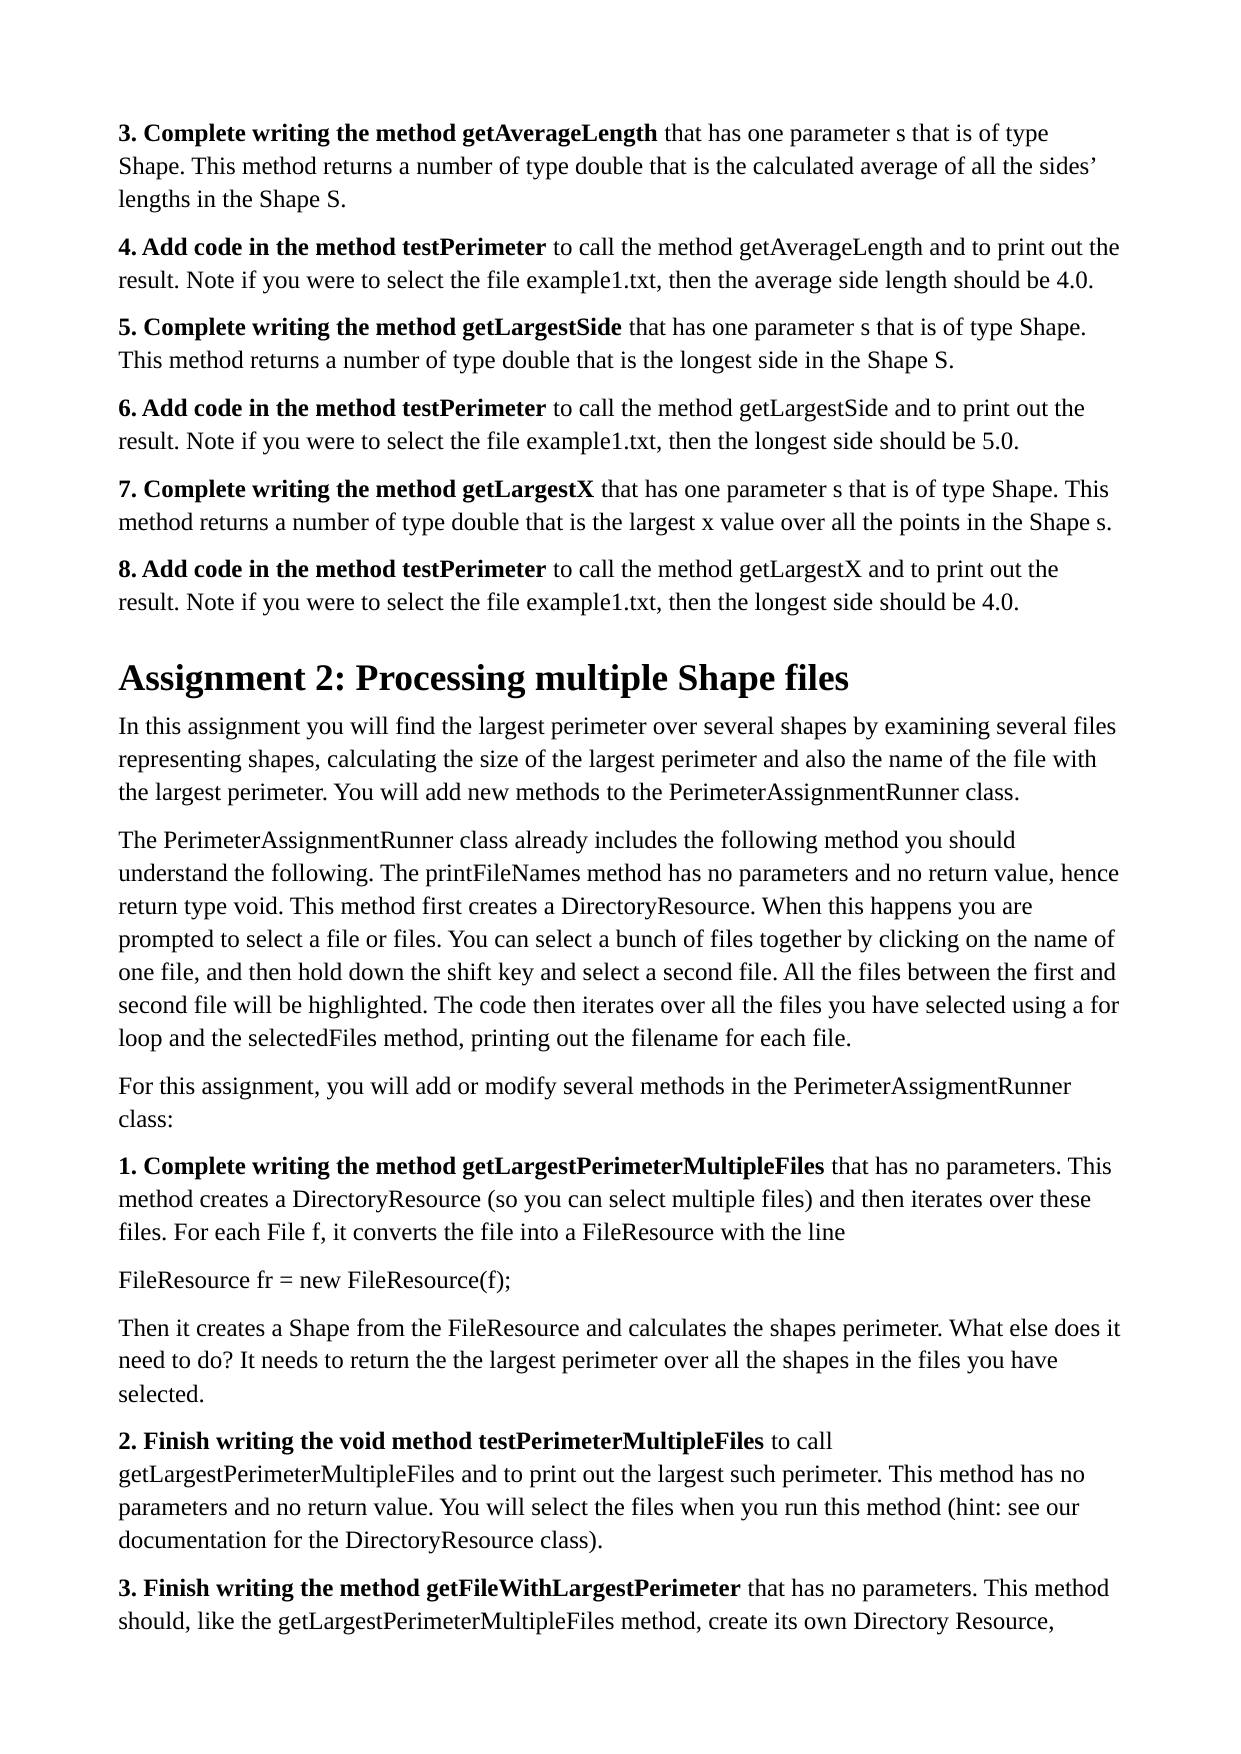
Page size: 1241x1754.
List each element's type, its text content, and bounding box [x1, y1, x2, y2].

subtitle Assignment 2: Processing multiple Shape files [118, 656, 1122, 699]
text For this assignment, you will add or modify several methods in the PerimeterAssigmentRunner class: [118, 1071, 1122, 1132]
text 5. Complete writing the method getLargestSide that has one parameter s that is of type Shape. This method returns a number of type double that is the longest side in the Shape S. [118, 312, 1122, 374]
text 8. Add code in the method testPerimeter to call the method getLargestX and to print out the result. Note if you were to select the file example1.txt, then the longest side should be 4.0. [118, 554, 1122, 616]
text FileResource fr = new FileResource(f); [118, 1265, 1122, 1294]
text 1. Complete writing the method getLargestPerimeterMultipleFiles that has no parameters. This method creates a DirectoryResource (so you can select multiple files) and then iterates over these files. For each File f, it converts the file into a FileResource with the line [118, 1151, 1122, 1246]
text The PerimeterAssignmentRunner class already includes the following method you should understand the following. The printFileNames method has no parameters and no return value, hence return type void. This method first creates a DirectoryResource. When this happens you are prompted to select a file or files. You can select a bunch of files together by clicking on the name of one file, and then hold down the shift key and select a second file. All the files between the first and second file will be highlighted. The code then iterates over all the files you have selected using a for loop and the selectedFiles method, printing out the filename for each file. [118, 825, 1122, 1052]
text 2. Finish writing the void method testPerimeterMultipleFiles to call getLargestPerimeterMultipleFiles and to print out the largest such perimeter. This method has no parameters and no return value. You will select the files when you run this method (hint: see our documentation for the DirectoryResource class). [118, 1426, 1122, 1554]
text 6. Add code in the method testPerimeter to call the method getLargestSide and to print out the result. Note if you were to select the file example1.txt, then the longest side should be 5.0. [118, 393, 1122, 455]
text 7. Complete writing the method getLargestX that has one parameter s that is of type Shape. This method returns a number of type double that is the largest x value over all the points in the Shape s. [118, 474, 1122, 535]
text 3. Finish writing the method getFileWithLargestPerimeter that has no parameters. This method should, like the getLargestPerimeterMultipleFiles method, create its own Directory Resource, [118, 1573, 1122, 1635]
text 4. Add code in the method testPerimeter to call the method getAverageLength and to print out the result. Note if you were to select the file example1.txt, then the average side length should be 4.0. [118, 232, 1122, 293]
text 3. Complete writing the method getAverageLength that has one parameter s that is of type Shape. This method returns a number of type double that is the calculated average of all the sides’ lengths in the Shape S. [118, 118, 1122, 213]
text Then it creates a Shape from the FileResource and calculates the shapes perimeter. What else does it need to do? It needs to return the the largest perimeter over all the shapes in the files you have selected. [118, 1313, 1122, 1407]
text In this assignment you will find the largest perimeter over several shapes by examining several files representing shapes, calculating the size of the largest perimeter and also the name of the file with the largest perimeter. You will add new methods to the PerimeterAssignmentRunner class. [118, 711, 1122, 806]
